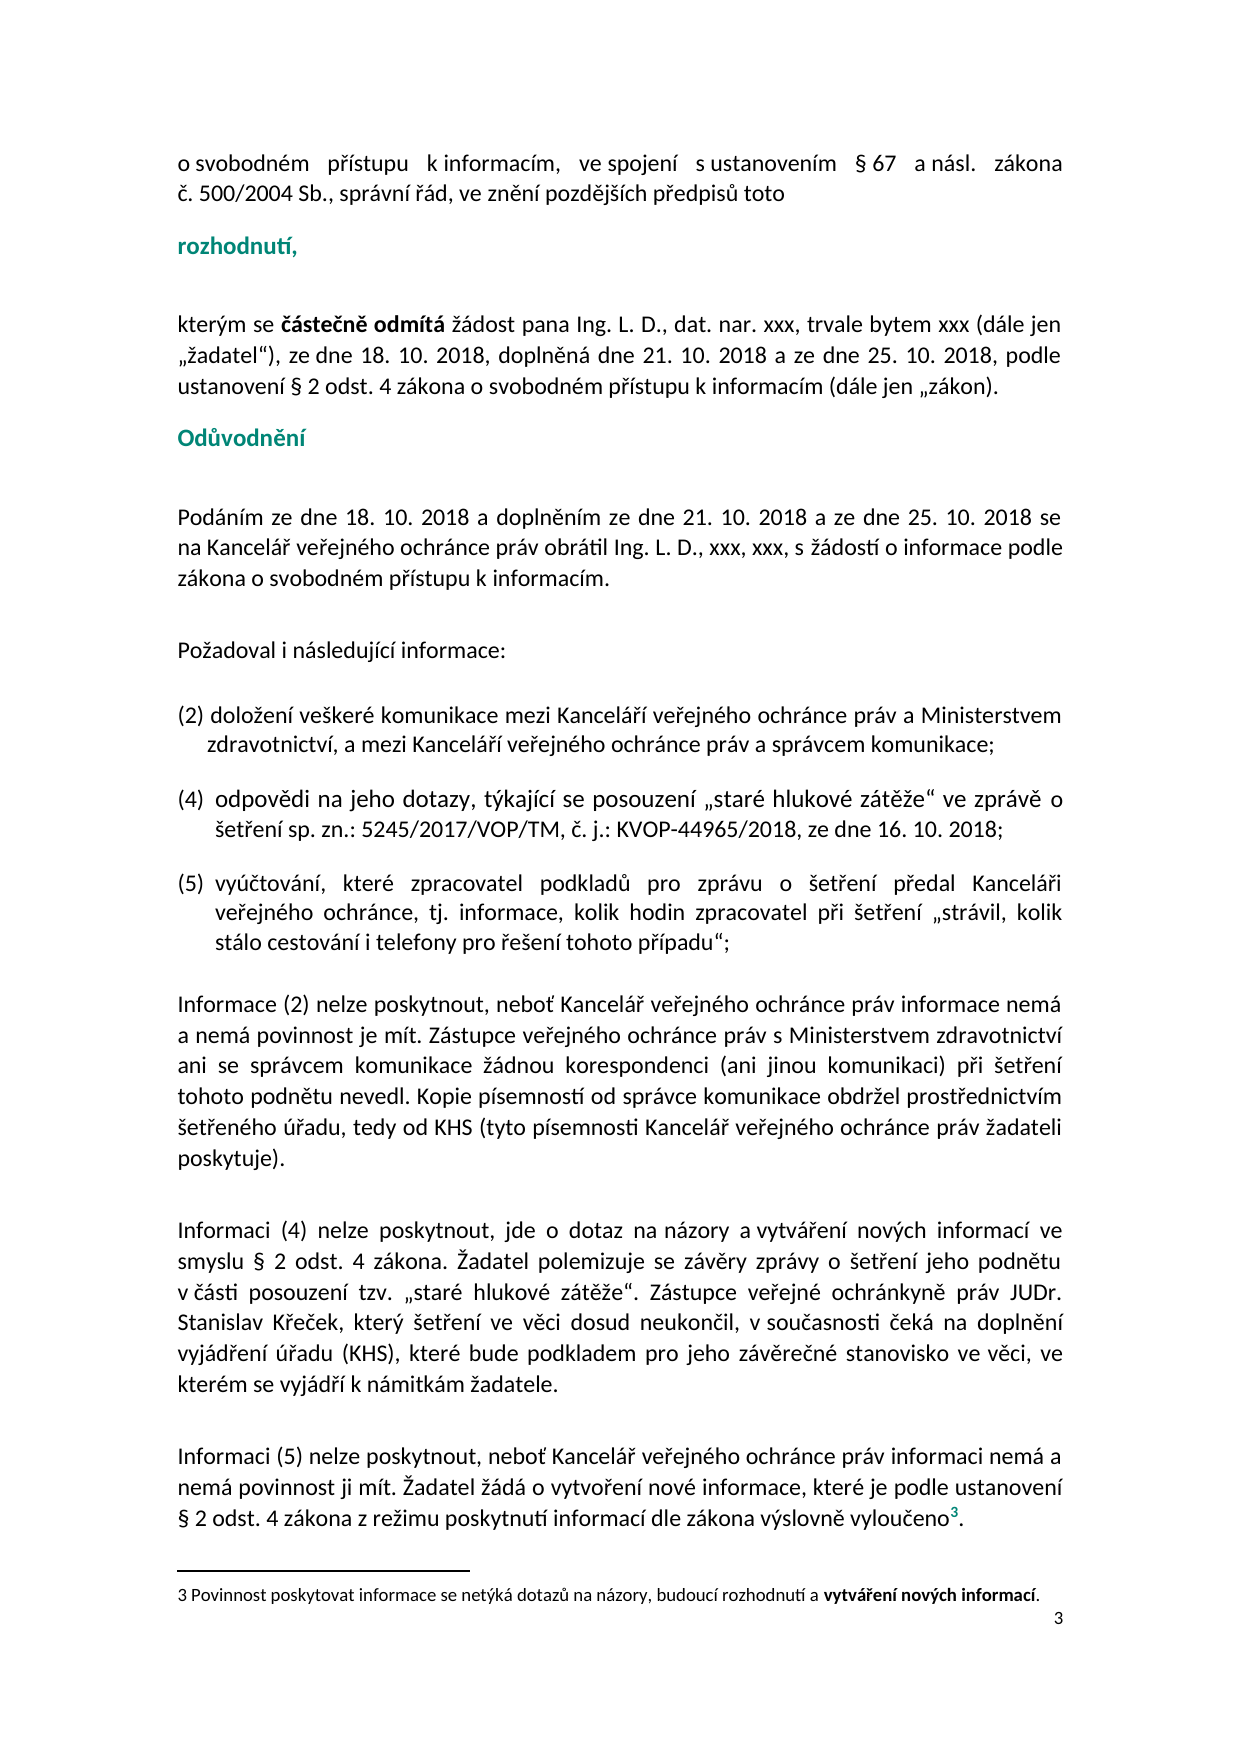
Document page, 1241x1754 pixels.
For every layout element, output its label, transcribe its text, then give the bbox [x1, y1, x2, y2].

text Povinnost poskytovat informace se netýká dotazů na názory, budoucí rozhodnutí a vytváření nových informací. [177, 1583, 1063, 1606]
text Informaci (4) nelze poskytnout, jde o dotaz na názory a vytváření nových informací ve smyslu § 2 odst. 4 zákona. Žadatel polemizuje se závěry zprávy o šetření jeho podnětu v části posouzení tzv. „staré hlukové zátěže“. Zástupce veřejné ochránkyně práv JUDr. Stanislav Křeček, který šetření ve věci dosud neukončil, v současnosti čeká na doplnění vyjádření úřadu (KHS), které bude podkladem pro jeho závěrečné stanovisko ve věci, ve kterém se vyjádří k námitkám žadatele. [177, 1215, 1063, 1398]
list odpovědi na jeho dotazy, týkající se posouzení „staré hlukové zátěže“ ve zprávě o šetření sp. zn.: 5245/2017/VOP/TM, č. j.: KVOP-44965/2018, ze dne 16. 10. 2018; [177, 783, 1063, 843]
text Informace (2) nelze poskytnout, neboť Kancelář veřejného ochránce práv informace nemá a nemá povinnost je mít. Zástupce veřejného ochránce práv s Ministerstvem zdravotnictví ani se správcem komunikace žádnou korespondenci (ani jinou komunikaci) při šetření tohoto podnětu nevedl. Kopie písemností od správce komunikace obdržel prostřednictvím šetřeného úřadu, tedy od KHS (tyto písemnosti Kancelář veřejného ochránce práv žadateli poskytuje). [177, 989, 1063, 1172]
text (2) doložení veškeré komunikace mezi Kanceláří veřejného ochránce práv a Ministerstvem zdravotnictví, a mezi Kanceláří veřejného ochránce práv a správcem komunikace; [177, 700, 1063, 758]
text o svobodném přístupu k informacím, ve spojení s ustanovením § 67 a násl. zákona č. 500/2004 Sb., správní řád, ve znění pozdějších předpisů toto [177, 148, 1063, 208]
subtitle Odůvodnění [177, 422, 1063, 453]
text Informaci (5) nelze poskytnout, neboť Kancelář veřejného ochránce práv informaci nemá a nemá povinnost ji mít. Žadatel žádá o vytvoření nové informace, které je podle ustanovení § 2 odst. 4 zákona z režimu poskytnutí informací dle zákona výslovně vyloučeno. [177, 1441, 1063, 1532]
text kterým se částečně odmítá žádost pana Ing. L. D., dat. nar. xxx, trvale bytem xxx (dále jen „žadatel“), ze dne 18. 10. 2018, doplněná dne 21. 10. 2018 a ze dne 25. 10. 2018, podle ustanovení § 2 odst. 4 zákona o svobodném přístupu k informacím (dále jen „zákon). [177, 309, 1063, 400]
subtitle rozhodnutí, [177, 230, 1063, 261]
text Podáním ze dne 18. 10. 2018 a doplněním ze dne 21. 10. 2018 a ze dne 25. 10. 2018 se na Kancelář veřejného ochránce práv obrátil Ing. L. D., xxx, xxx, s žádostí o informace podle zákona o svobodném přístupu k informacím. [177, 502, 1063, 592]
text Požadoval i následující informace: [177, 636, 1063, 665]
list vyúčtování, které zpracovatel podkladů pro zprávu o šetření předal Kanceláři veřejného ochránce, tj. informace, kolik hodin zpracovatel při šetření „strávil, kolik stálo cestování i telefony pro řešení tohoto případu“; [177, 868, 1063, 956]
